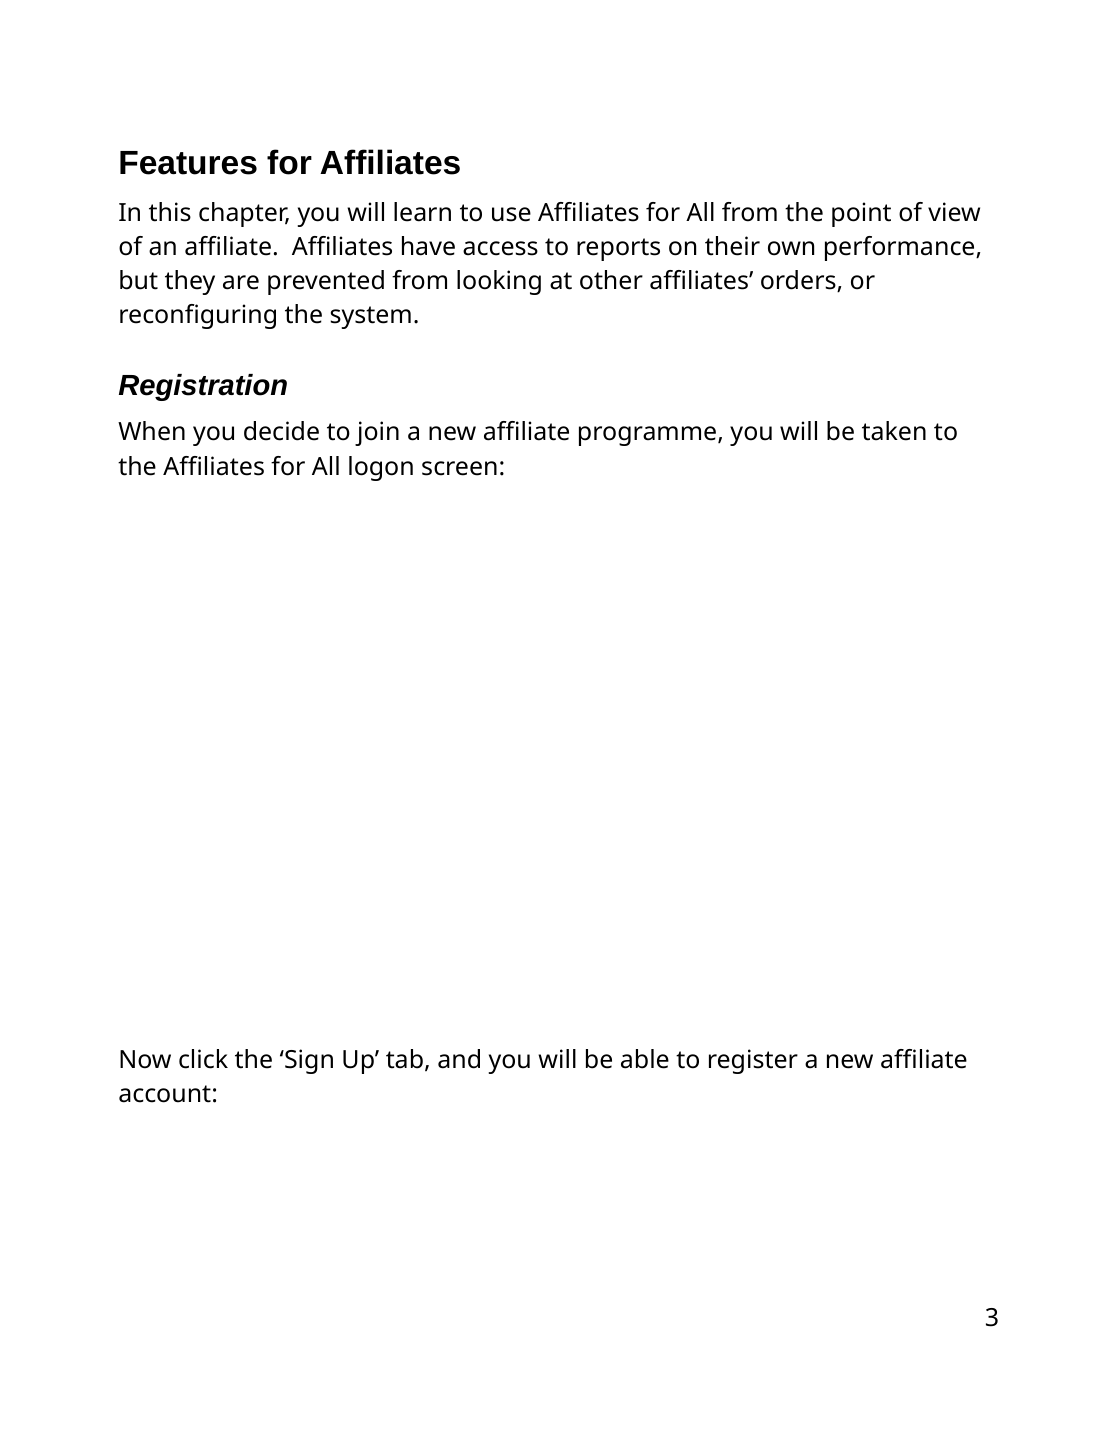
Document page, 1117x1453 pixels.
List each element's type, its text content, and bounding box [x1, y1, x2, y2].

subtitle Registration [118, 368, 999, 402]
subtitle Features for Affiliates [118, 143, 999, 182]
text In this chapter, you will learn to use Affiliates for All from the point of view of an affiliate. Affiliates have access to reports on their own performance, but they are prevented from looking at other affiliates’ orders, or reconfiguring the system. [118, 194, 999, 331]
text Now click the ‘Sign Up’ tab, and you will be able to register a new affiliate account: [118, 1042, 999, 1110]
text When you decide to join a new affiliate programme, you will be taken to the Affiliates for All logon screen: [118, 414, 999, 482]
